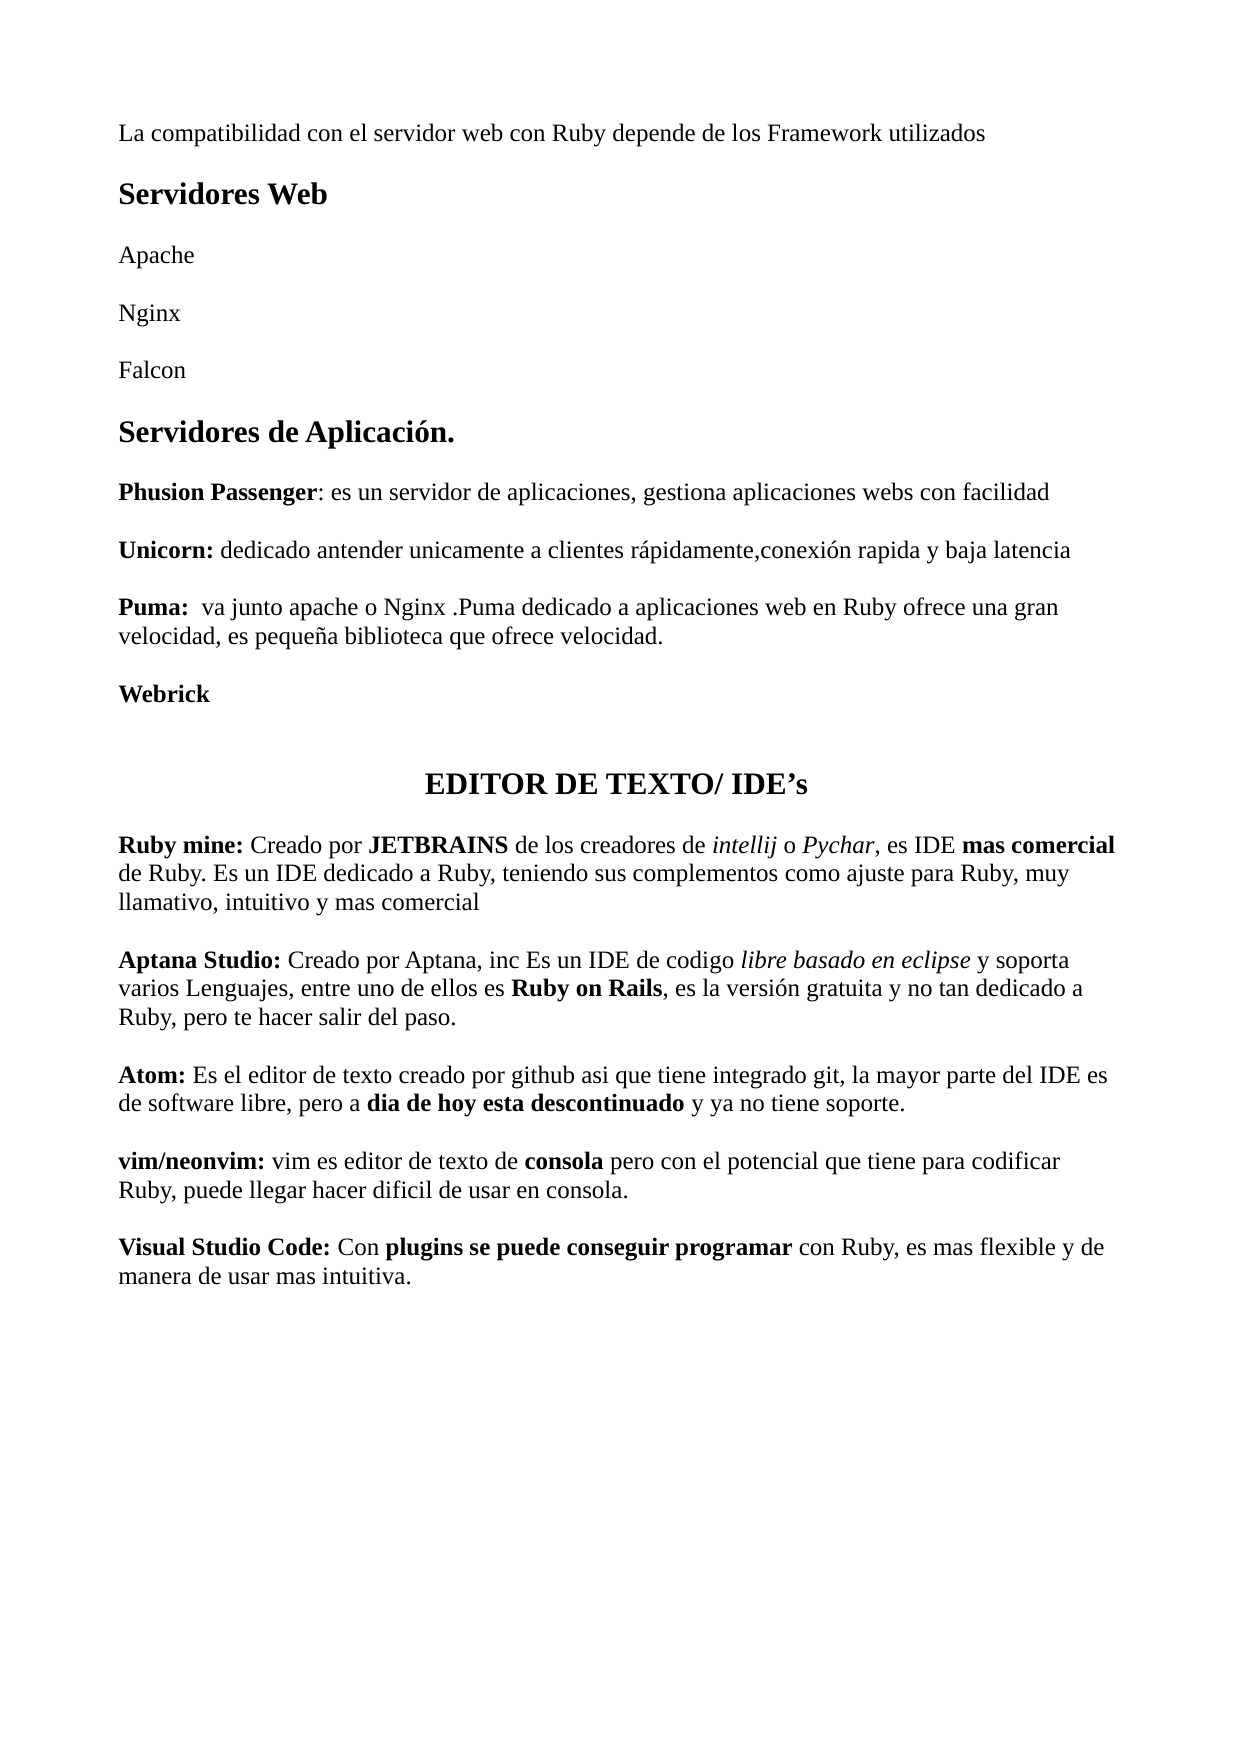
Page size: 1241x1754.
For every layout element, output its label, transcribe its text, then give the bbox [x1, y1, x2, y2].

text Atom: Es el editor de texto creado por github asi que tiene integrado git, la mayor parte del IDE es de software libre, pero a dia de hoy esta descontinuado y ya no tiene soporte. [118, 1060, 1122, 1117]
text Apache [118, 240, 1122, 269]
text vim/neonvim: vim es editor de texto de consola pero con el potencial que tiene para codificar Ruby, puede llegar hacer dificil de usar en consola. [118, 1146, 1122, 1203]
text La compatibilidad con el servidor web con Ruby depende de los Framework utilizados [118, 118, 1122, 147]
text Falcon [118, 355, 1122, 384]
text Phusion Passenger: es un servidor de aplicaciones, gestiona aplicaciones webs con facilidad [118, 477, 1122, 506]
text Puma: va junto apache o Nginx .Puma dedicado a aplicaciones web en Ruby ofrece una gran velocidad, es pequeña biblioteca que ofrece velocidad. [118, 592, 1122, 650]
text Servidores Web [118, 176, 1122, 212]
text EDITOR DE TEXTO/ IDE’s [118, 765, 1122, 801]
text Visual Studio Code: Con plugins se puede conseguir programar con Ruby, es mas flexible y de manera de usar mas intuitiva. [118, 1232, 1122, 1290]
text Servidores de Aplicación. [118, 413, 1122, 449]
text Nginx [118, 298, 1122, 327]
text Ruby mine: Creado por JETBRAINS de los creadores de intellij o Pychar, es IDE mas comercial de Ruby. Es un IDE dedicado a Ruby, teniendo sus complementos como ajuste para Ruby, muy llamativo, intuitivo y mas comercial [118, 830, 1122, 916]
text Aptana Studio: Creado por Aptana, inc Es un IDE de codigo libre basado en eclipse y soporta varios Lenguajes, entre uno de ellos es Ruby on Rails, es la versión gratuita y no tan dedicado a Ruby, pero te hacer salir del paso. [118, 945, 1122, 1031]
text Webrick [118, 679, 1122, 707]
text Unicorn: dedicado antender unicamente a clientes rápidamente,conexión rapida y baja latencia [118, 535, 1122, 564]
